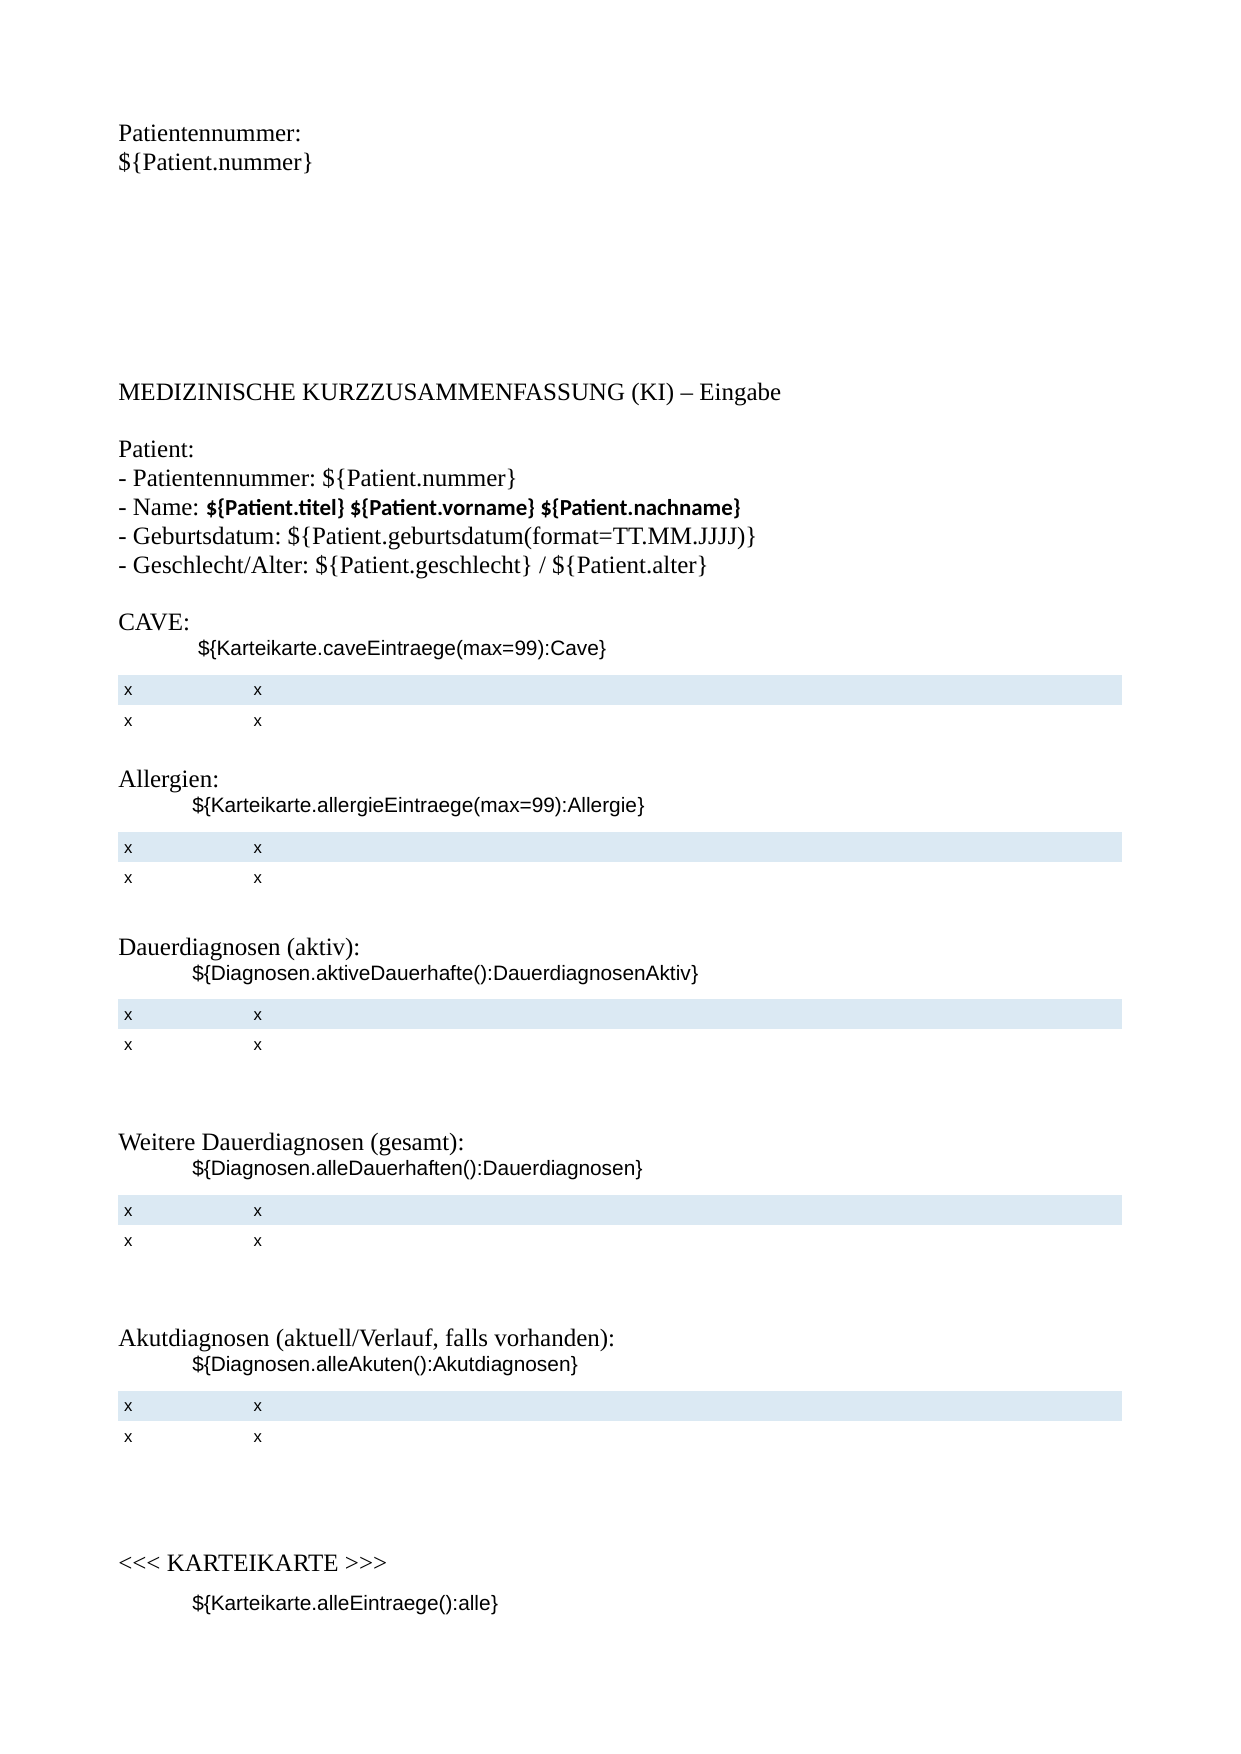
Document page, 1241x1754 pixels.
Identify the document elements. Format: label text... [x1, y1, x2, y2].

text - Name: ${Patient.titel} ${Patient.vorname} ${Patient.nachname} [118, 492, 1122, 521]
text ${Patient.nummer} [118, 147, 1122, 176]
table_cell x [118, 1225, 248, 1256]
table_cell x [118, 863, 248, 893]
text - Geschlecht/Alter: ${Patient.geschlecht} / ${Patient.alter} [118, 550, 1122, 578]
table_header x [248, 1195, 1122, 1225]
text Weitere Dauerdiagnosen (gesamt): [118, 1127, 1122, 1156]
table_cell x [248, 1030, 1122, 1060]
table_header x [248, 999, 1122, 1029]
text Akutdiagnosen (aktuell/Verlauf, falls vorhanden): [118, 1323, 1122, 1352]
text ${Diagnosen.alleAkuten():Akutdiagnosen} [192, 1352, 1122, 1376]
table_cell x [248, 705, 1122, 736]
table_header x [248, 1391, 1122, 1421]
table_cell x [248, 1225, 1122, 1256]
text MEDIZINISCHE KURZZUSAMMENFASSUNG (KI) – Eingabe [118, 377, 1122, 406]
text Patientennummer: [118, 118, 1122, 147]
table_header x [118, 1391, 248, 1421]
text ${Karteikarte.alleEintraege():alle} [192, 1591, 1122, 1615]
text - Patientennummer: ${Patient.nummer} [118, 463, 1122, 492]
table_header x [118, 1195, 248, 1225]
text - Geburtsdatum: ${Patient.geburtsdatum(format=TT.MM.JJJJ)} [118, 521, 1122, 550]
table_cell x [118, 1030, 248, 1060]
table_cell x [248, 863, 1122, 893]
text ${Karteikarte.caveEintraege(max=99):Cave} [192, 636, 1122, 660]
text <<< KARTEIKARTE >>> [118, 1548, 1122, 1577]
table_header x [118, 832, 248, 862]
text CAVE: [118, 607, 1122, 636]
text Allergien: [118, 764, 1122, 793]
table_cell x [248, 1421, 1122, 1452]
table_header x [118, 999, 248, 1029]
text Patient: [118, 434, 1122, 463]
text ${Diagnosen.aktiveDauerhafte():DauerdiagnosenAktiv} [192, 960, 1122, 984]
table_header x [248, 832, 1122, 862]
table_cell x [118, 1421, 248, 1452]
text ${Diagnosen.alleDauerhaften():Dauerdiagnosen} [192, 1156, 1122, 1180]
table_header x [118, 675, 248, 705]
table_cell x [118, 705, 248, 736]
text Dauerdiagnosen (aktiv): [118, 932, 1122, 960]
text ${Karteikarte.allergieEintraege(max=99):Allergie} [192, 793, 1122, 817]
table_header x [248, 675, 1122, 705]
